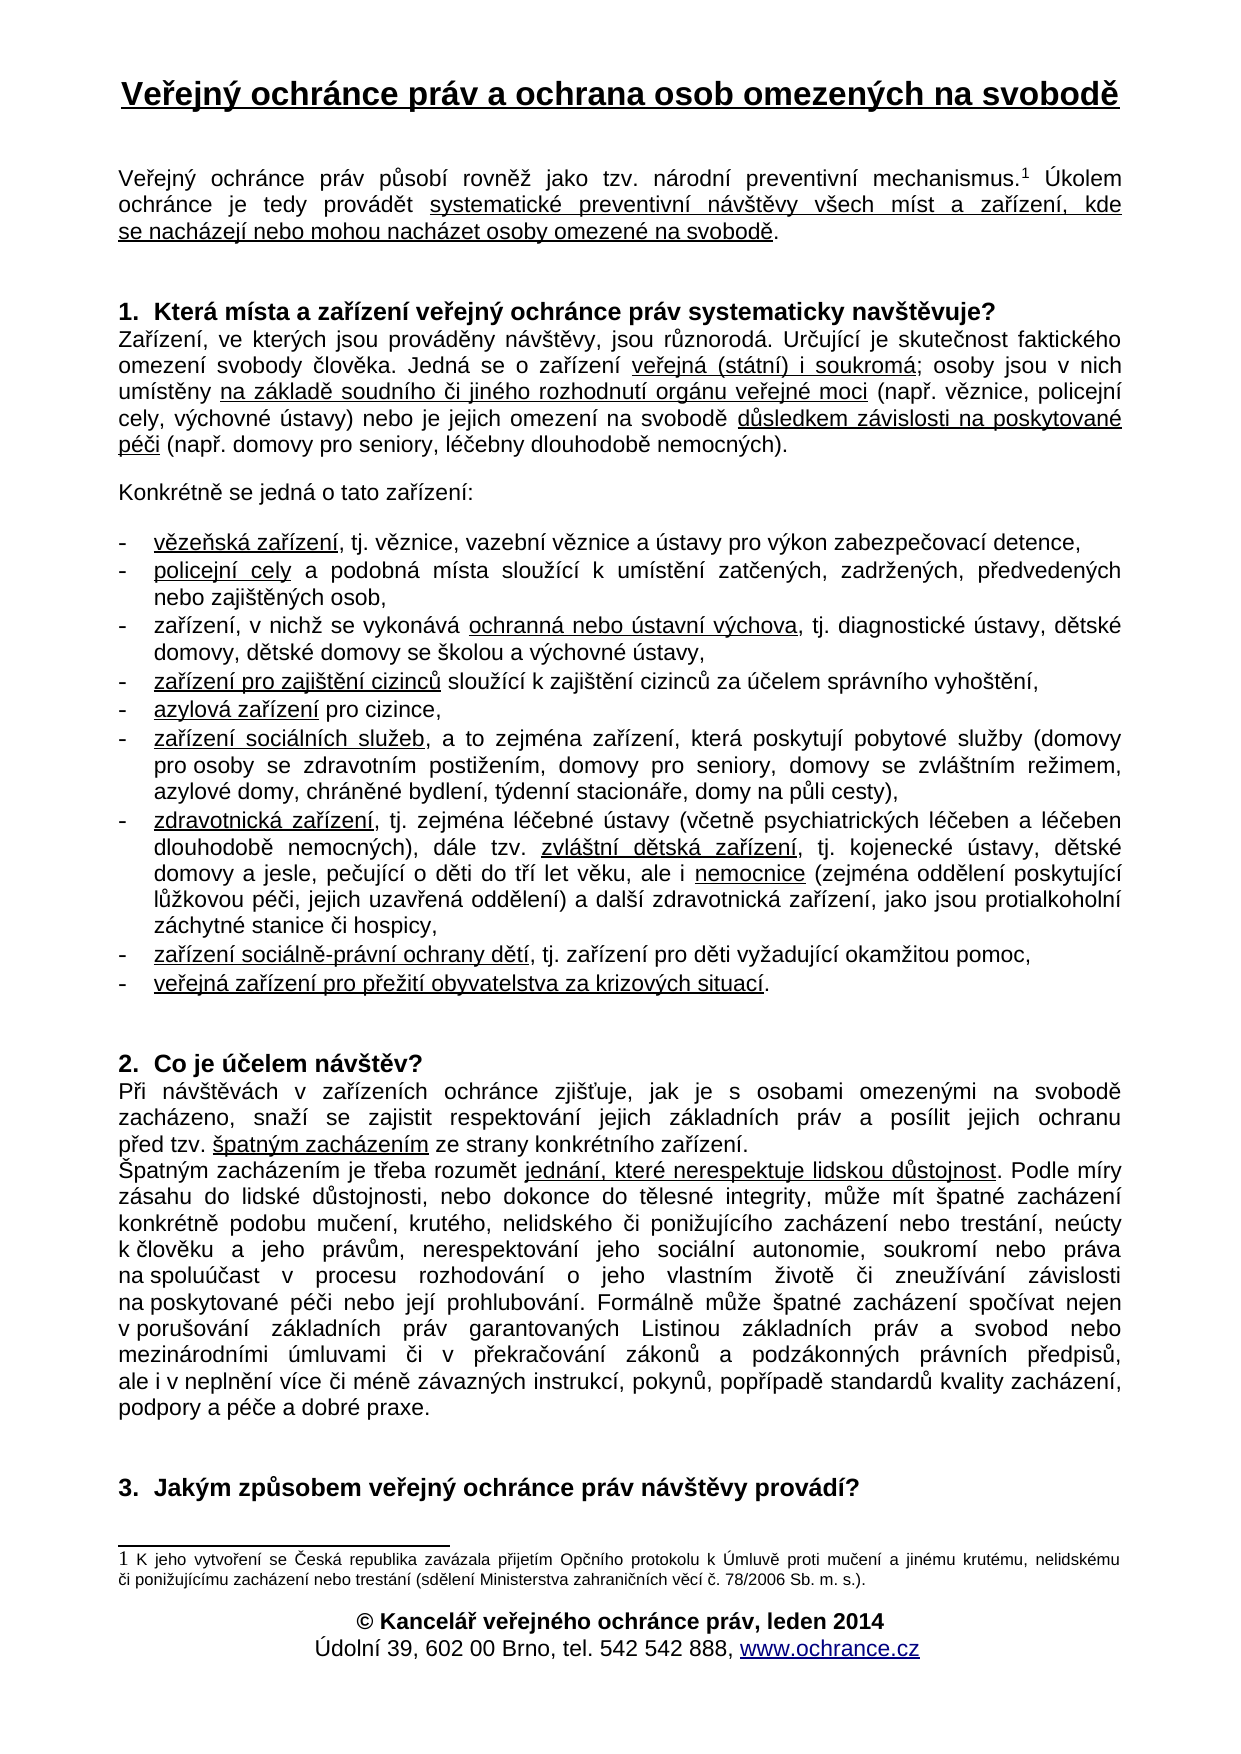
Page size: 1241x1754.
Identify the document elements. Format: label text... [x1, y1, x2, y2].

list zdravotnická zařízení, tj. zejména léčebné ústavy (včetně psychiatrických léčeben a léčeben dlouhodobě nemocných), dále tzv. zvláštní dětská zařízení, tj. kojenecké ústavy, dětské domovy a jesle, pečující o děti do tří let věku, ale i nemocnice (zejména oddělení poskytující lůžkovou péči, jejich uzavřená oddělení) a další zdravotnická zařízení, jako jsou protialkoholní záchytné stanice či hospicy, [118, 805, 1122, 939]
list veřejná zařízení pro přežití obyvatelstva za krizových situací. [118, 968, 1122, 996]
text Konkrétně se jedná o tato zařízení: [118, 479, 1122, 505]
text Veřejný ochránce práv a ochrana osob omezených na svobodě [118, 74, 1122, 112]
list vězeňská zařízení, tj. věznice, vazební věznice a ústavy pro výkon zabezpečovací detence, [118, 527, 1122, 556]
list zařízení, v nichž se vykonává ochranná nebo ústavní výchova, tj. diagnostické ústavy, dětské domovy, dětské domovy se školou a výchovné ústavy, [118, 611, 1122, 666]
text Špatným zacházením je třeba rozumět jednání, které nerespektuje lidskou důstojnost. Podle míry zásahu do lidské důstojnosti, nebo dokonce do tělesné integrity, může mít špatné zacházení konkrétně podobu mučení, krutého, nelidského či ponižujícího zacházení nebo trestání, neúcty k člověku a jeho právům, nerespektování jeho sociální autonomie, soukromí nebo práva na spoluúčast v procesu rozhodování o jeho vlastním životě či zneužívání závislosti na poskytované péči nebo její prohlubování. Formálně může špatné zacházení spočívat nejen v porušování základních práv garantovaných Listinou základních práv a svobod nebo mezinárodními úmluvami či v překračování zákonů a podzákonných právních předpisů, ale i v neplnění více či méně závazných instrukcí, pokynů, popřípadě standardů kvality zacházení, podpory a péče a dobré praxe. [118, 1157, 1122, 1420]
text Zařízení, ve kterých jsou prováděny návštěvy, jsou různorodá. Určující je skutečnost faktického omezení svobody člověka. Jedná se o zařízení veřejná (státní) i soukromá; osoby jsou v nich umístěny na základě soudního či jiného rozhodnutí orgánu veřejné moci (např. věznice, policejní cely, výchovné ústavy) nebo je jejich omezení na svobodě důsledkem závislosti na poskytované péči (např. domovy pro seniory, léčebny dlouhodobě nemocných). [118, 326, 1122, 457]
list zařízení sociálně-právní ochrany dětí, tj. zařízení pro děti vyžadující okamžitou pomoc, [118, 939, 1122, 968]
list Jakým způsobem veřejný ochránce práv návštěvy provádí? [118, 1473, 1122, 1502]
list zařízení sociálních služeb, a to zejména zařízení, která poskytují pobytové služby (domovy pro osoby se zdravotním postižením, domovy pro seniory, domovy se zvláštním režimem, azylové domy, chráněné bydlení, týdenní stacionáře, domy na půli cesty), [118, 723, 1122, 805]
list azylová zařízení pro cizince, [118, 694, 1122, 723]
list Co je účelem návštěv? [118, 1049, 1122, 1078]
list policejní cely a podobná místa sloužící k umístění zatčených, zadržených, předvedených nebo zajištěných osob, [118, 556, 1122, 611]
list Která místa a zařízení veřejný ochránce práv systematicky navštěvuje? [118, 297, 1122, 326]
list zařízení pro zajištění cizinců sloužící k zajištění cizinců za účelem správního vyhoštění, [118, 666, 1122, 694]
text Veřejný ochránce práv působí rovněž jako tzv. národní preventivní mechanismus. Úkolem ochránce je tedy provádět systematické preventivní návštěvy všech míst a zařízení, kde se nacházejí nebo mohou nacházet osoby omezené na svobodě. [118, 165, 1122, 244]
text Při návštěvách v zařízeních ochránce zjišťuje, jak je s osobami omezenými na svobodě zacházeno, snaží se zajistit respektování jejich základních práv a posílit jejich ochranu před tzv. špatným zacházením ze strany konkrétního zařízení. [118, 1078, 1122, 1157]
text K jeho vytvoření se Česká republika zavázala přijetím Opčního protokolu k Úmluvě proti mučení a jinému krutému, nelidskému či ponižujícímu zacházení nebo trestání (sdělení Ministerstva zahraničních věcí č. 78/2006 Sb. m. s.). [118, 1546, 1122, 1589]
